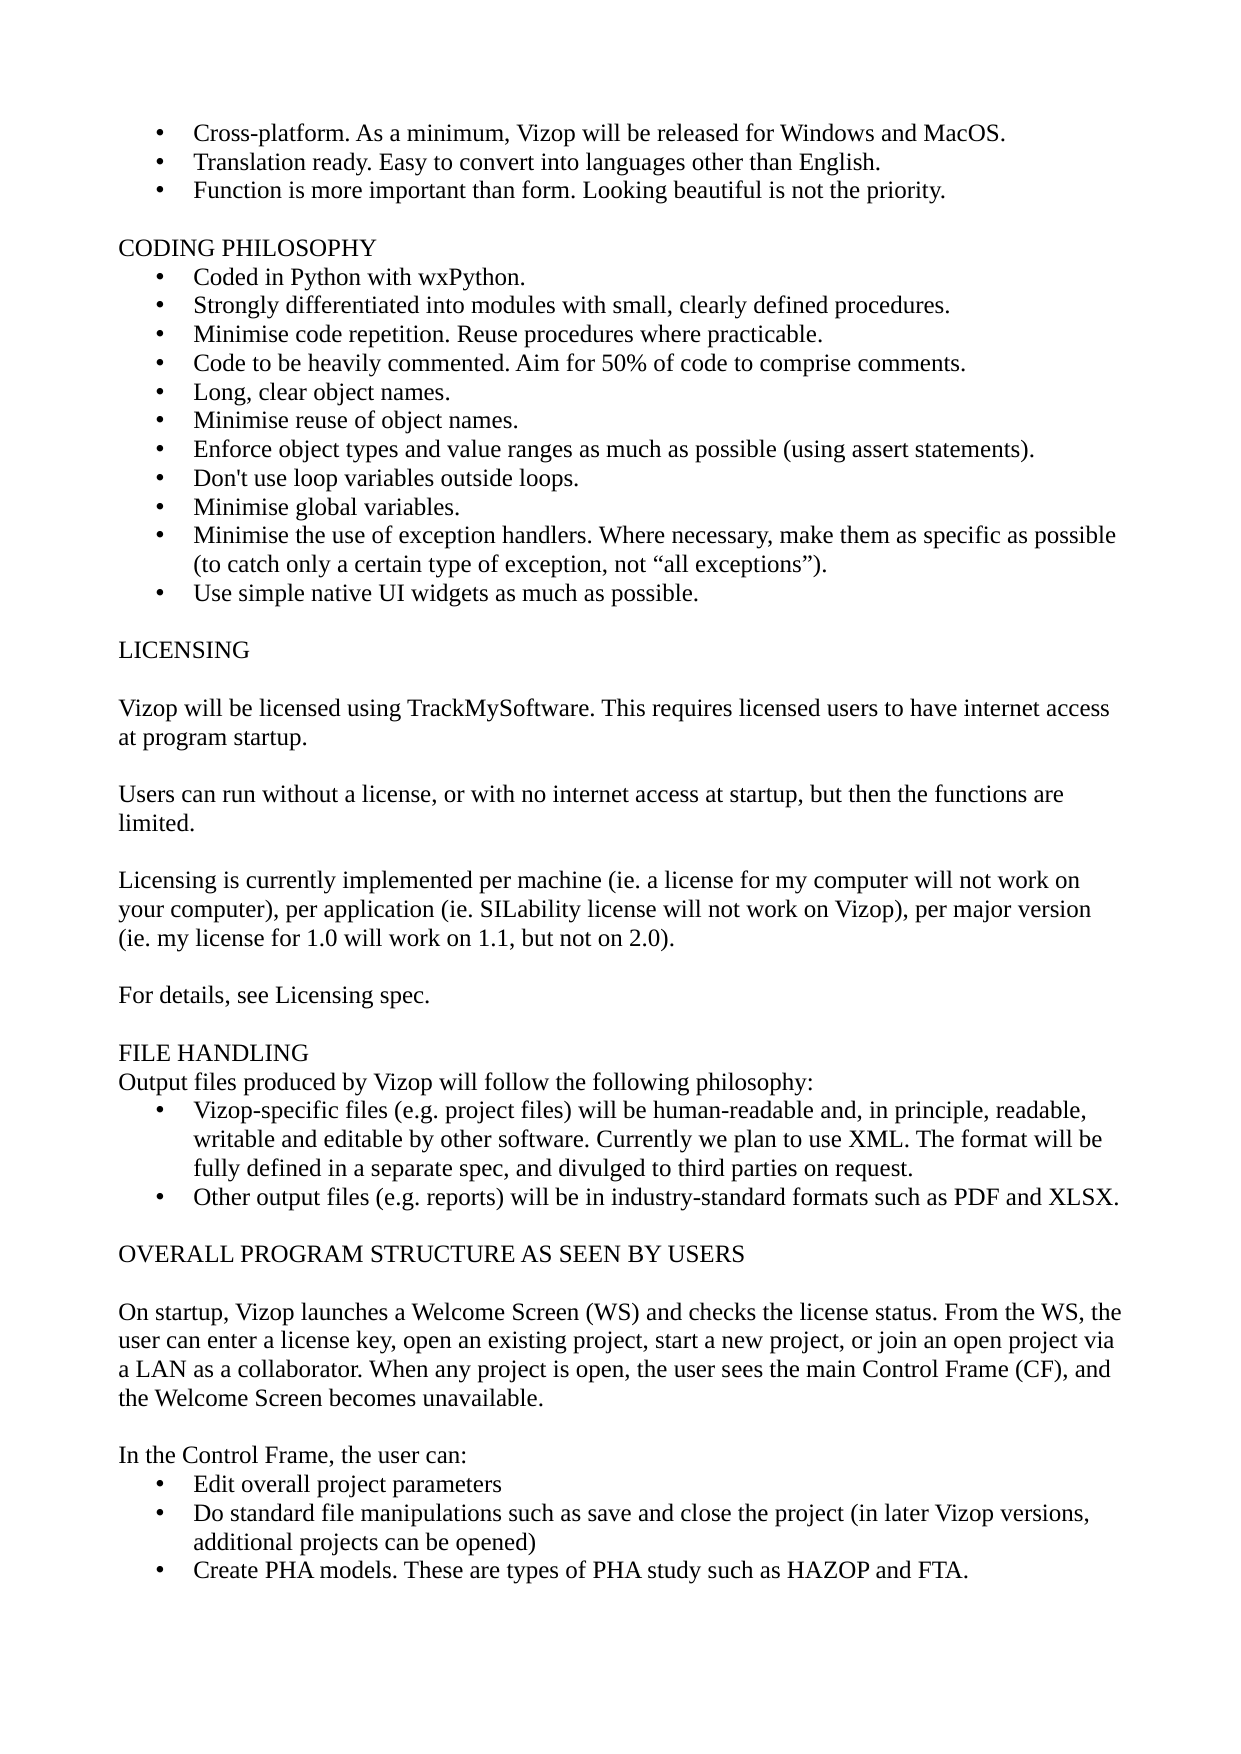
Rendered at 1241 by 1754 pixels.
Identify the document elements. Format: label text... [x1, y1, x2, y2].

list Minimise global variables. [156, 492, 1122, 521]
list Function is more important than form. Looking beautiful is not the priority. [156, 176, 1122, 204]
text FILE HANDLING [118, 1038, 1122, 1067]
text LICENSING [118, 636, 1122, 664]
list Do standard file manipulations such as save and close the project (in later Vizop versions, additional projects can be opened) [156, 1498, 1122, 1556]
list Enforce object types and value ranges as much as possible (using assert statements). [156, 434, 1122, 463]
list Other output files (e.g. reports) will be in industry-standard formats such as PDF and XLSX. [156, 1182, 1122, 1211]
text In the Control Frame, the user can: [118, 1441, 1122, 1469]
list Code to be heavily commented. Aim for 50% of code to comprise comments. [156, 348, 1122, 377]
list Cross-platform. As a minimum, Vizop will be released for Windows and MacOS. [156, 118, 1122, 147]
text Users can run without a license, or with no internet access at startup, but then the functions are limited. [118, 779, 1122, 837]
list Strongly differentiated into modules with small, clearly defined procedures. [156, 291, 1122, 319]
list Translation ready. Easy to convert into languages other than English. [156, 147, 1122, 176]
text On startup, Vizop launches a Welcome Screen (WS) and checks the license status. From the WS, the user can enter a license key, open an existing project, start a new project, or join an open project via a LAN as a collaborator. When any project is open, the user sees the main Control Frame (CF), and the Welcome Screen becomes unavailable. [118, 1297, 1122, 1412]
list Use simple native UI widgets as much as possible. [156, 578, 1122, 607]
list Coded in Python with wxPython. [156, 262, 1122, 291]
text CODING PHILOSOPHY [118, 233, 1122, 262]
list Create PHA models. These are types of PHA study such as HAZOP and FTA. [156, 1556, 1122, 1584]
list Vizop-specific files (e.g. project files) will be human-readable and, in principle, readable, writable and editable by other software. Currently we plan to use XML. The format will be fully defined in a separate spec, and divulged to third parties on request. [156, 1096, 1122, 1182]
text Licensing is currently implemented per machine (ie. a license for my computer will not work on your computer), per application (ie. SILability license will not work on Vizop), per major version (ie. my license for 1.0 will work on 1.1, but not on 2.0). [118, 866, 1122, 952]
list Edit overall project parameters [156, 1469, 1122, 1498]
list Minimise the use of exception handlers. Where necessary, make them as specific as possible (to catch only a certain type of exception, not “all exceptions”). [156, 521, 1122, 578]
list Long, clear object names. [156, 377, 1122, 406]
list Minimise reuse of object names. [156, 406, 1122, 434]
text For details, see Licensing spec. [118, 981, 1122, 1009]
list Minimise code repetition. Reuse procedures where practicable. [156, 319, 1122, 348]
text Output files produced by Vizop will follow the following philosophy: [118, 1067, 1122, 1096]
list Don't use loop variables outside loops. [156, 463, 1122, 492]
text OVERALL PROGRAM STRUCTURE AS SEEN BY USERS [118, 1239, 1122, 1268]
text Vizop will be licensed using TrackMySoftware. This requires licensed users to have internet access at program startup. [118, 693, 1122, 751]
